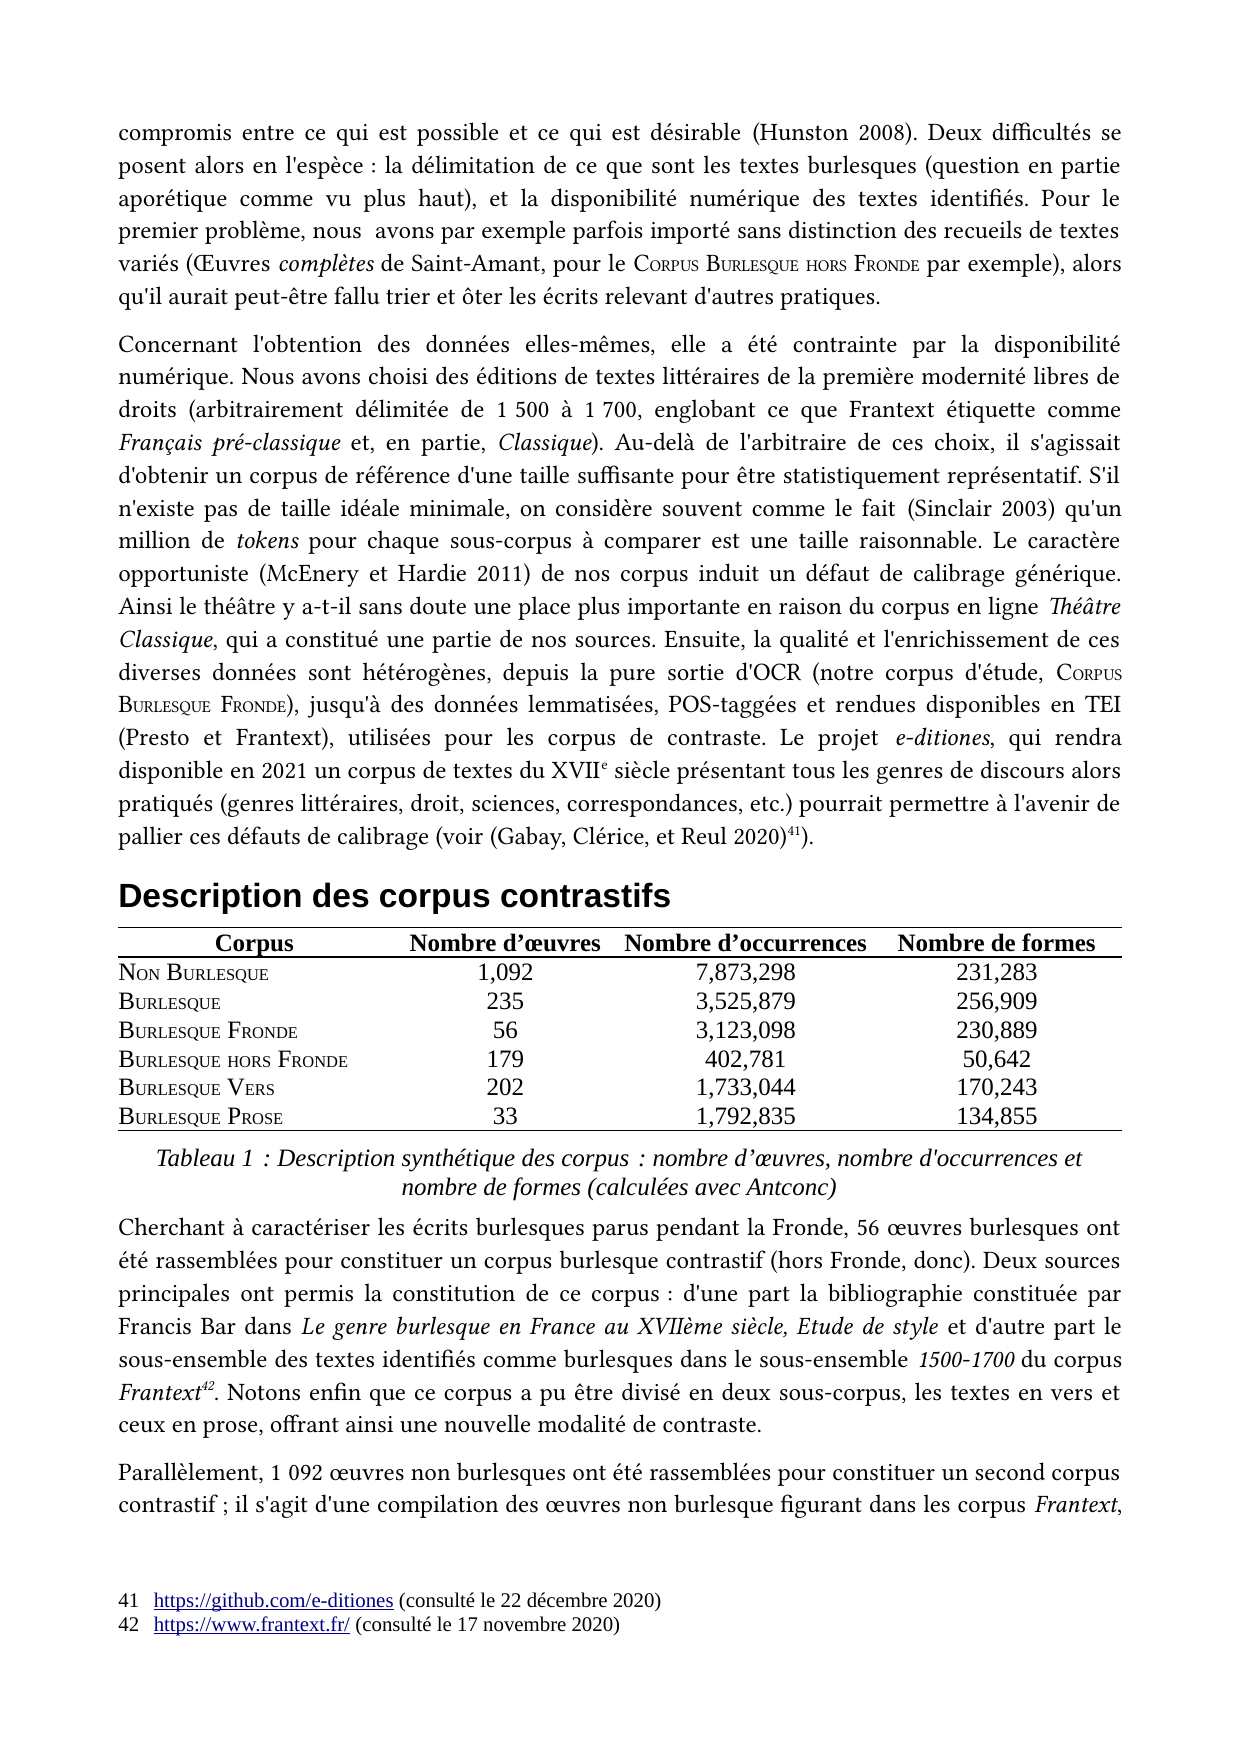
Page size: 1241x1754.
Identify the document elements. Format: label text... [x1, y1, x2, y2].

table_cell 170 243 [871, 1073, 1122, 1101]
table_header Nombre d’œuvres [390, 928, 620, 956]
table_cell 134 855 [871, 1101, 1122, 1130]
table_cell 1 733 044 [620, 1073, 871, 1101]
table_cell Non Burlesque [118, 958, 390, 986]
table_cell 1 792 835 [620, 1101, 871, 1130]
table_cell 230 889 [871, 1015, 1122, 1044]
table_cell 56 [390, 1015, 620, 1044]
subtitle Description des corpus contrastifs [118, 875, 1122, 914]
table_cell Burlesque [118, 986, 390, 1015]
table_cell 33 [390, 1101, 620, 1130]
table_cell Burlesque Prose [118, 1101, 390, 1130]
table_header Corpus [118, 928, 390, 956]
table_cell Burlesque hors Fronde [118, 1044, 390, 1072]
table_cell 1 092 [390, 958, 620, 986]
text Parallèlement, 1 092 œuvres non burlesques ont été rassemblées pour constituer un second corpus contrastif ; il s'agit d'une compilation des œuvres non burlesque figurant dans les corpus Frantext, Sermo et Théâtre Classique. La volumétrie des différents corpus utilisés dans notre étude est présentée dans le Tableau 1. [118, 1458, 1122, 1519]
text https://github.com/e-ditiones (consulté le 22 décembre 2020) [118, 1588, 1122, 1612]
text Concernant l'obtention des données elles-mêmes, elle a été contrainte par la disponibilité numérique. Nous avons choisi des éditions de textes littéraires de la première modernité libres de droits (arbitrairement délimitée de 1 500 à 1 700, englobant ce que Frantext étiquette comme Français pré-classique et, en partie, Classique). Au-delà de l'arbitraire de ces choix, il s'agissait d'obtenir un corpus de référence d'une taille suffisante pour être statistiquement représentatif. S'il n'existe pas de taille idéale minimale, on considère souvent comme le fait (Sinclair 2003) qu'un million de tokens pour chaque sous-corpus à comparer est une taille raisonnable. Le caractère opportuniste (McEnery et Hardie 2011) de nos corpus induit un défaut de calibrage générique. Ainsi le théâtre y a-t-il sans doute une place plus importante en raison du corpus en ligne Théâtre Classique, qui a constitué une partie de nos sources. Ensuite, la qualité et l'enrichissement de ces diverses données sont hétérogènes, depuis la pure sortie d'OCR (notre corpus d'étude, Corpus Burlesque Fronde), jusqu'à des données lemmatisées, POS-taggées et rendues disponibles en TEI (Presto et Frantext), utilisées pour les corpus de contraste. Le projet e-ditiones, qui rendra disponible en 2021 un corpus de textes du XVIIe siècle présentant tous les genres de discours alors pratiqués (genres littéraires, droit, sciences, correspondances, etc.) pourrait permettre à l'avenir de pallier ces défauts de calibrage (voir (Gabay, Clérice, et Reul 2020)). [118, 329, 1122, 850]
table_cell 256 909 [871, 986, 1122, 1015]
table_cell 179 [390, 1044, 620, 1072]
text Cherchant à caractériser les écrits burlesques parus pendant la Fronde, 56 œuvres burlesques ont été rassemblées pour constituer un corpus burlesque contrastif (hors Fronde, donc). Deux sources principales ont permis la constitution de ce corpus : d'une part la bibliographie constituée par Francis Bar dans Le genre burlesque en France au XVIIème siècle, Etude de style et d'autre part le sous-ensemble des textes identifiés comme burlesques dans le sous-ensemble 1500-1700 du corpus Frantext. Notons enfin que ce corpus a pu être divisé en deux sous-corpus, les textes en vers et ceux en prose, offrant ainsi une nouvelle modalité de contraste. [118, 1213, 1122, 1439]
table_cell 3 123 098 [620, 1015, 871, 1044]
table_cell 235 [390, 986, 620, 1015]
table_cell 3 525 879 [620, 986, 871, 1015]
table_cell Burlesque Fronde [118, 1015, 390, 1044]
text https://www.frantext.fr/ (consulté le 17 novembre 2020) [118, 1612, 1122, 1636]
table_cell 7 873 298 [620, 958, 871, 986]
text Tableau 1 : Description synthétique des corpus : nombre d’œuvres, nombre d'occurrences et nombre de formes (calculées avec Antconc) [118, 1143, 1122, 1201]
table_cell 50 642 [871, 1044, 1122, 1072]
table_cell 402 781 [620, 1044, 871, 1072]
table_cell 202 [390, 1073, 620, 1101]
table_header Nombre d’occurrences [620, 928, 871, 956]
table_cell Burlesque Vers [118, 1073, 390, 1101]
table_cell 231 283 [871, 958, 1122, 986]
table_header Nombre de formes [871, 928, 1122, 956]
text compromis entre ce qui est possible et ce qui est désirable (Hunston 2008). Deux difficultés se posent alors en l'espèce : la délimitation de ce que sont les textes burlesques (question en partie aporétique comme vu plus haut), et la disponibilité numérique des textes identifiés. Pour le premier problème, nous avons par exemple parfois importé sans distinction des recueils de textes variés (Œuvres complètes de Saint-Amant, pour le Corpus Burlesque hors Fronde par exemple), alors qu'il aurait peut-être fallu trier et ôter les écrits relevant d'autres pratiques. [118, 118, 1122, 311]
